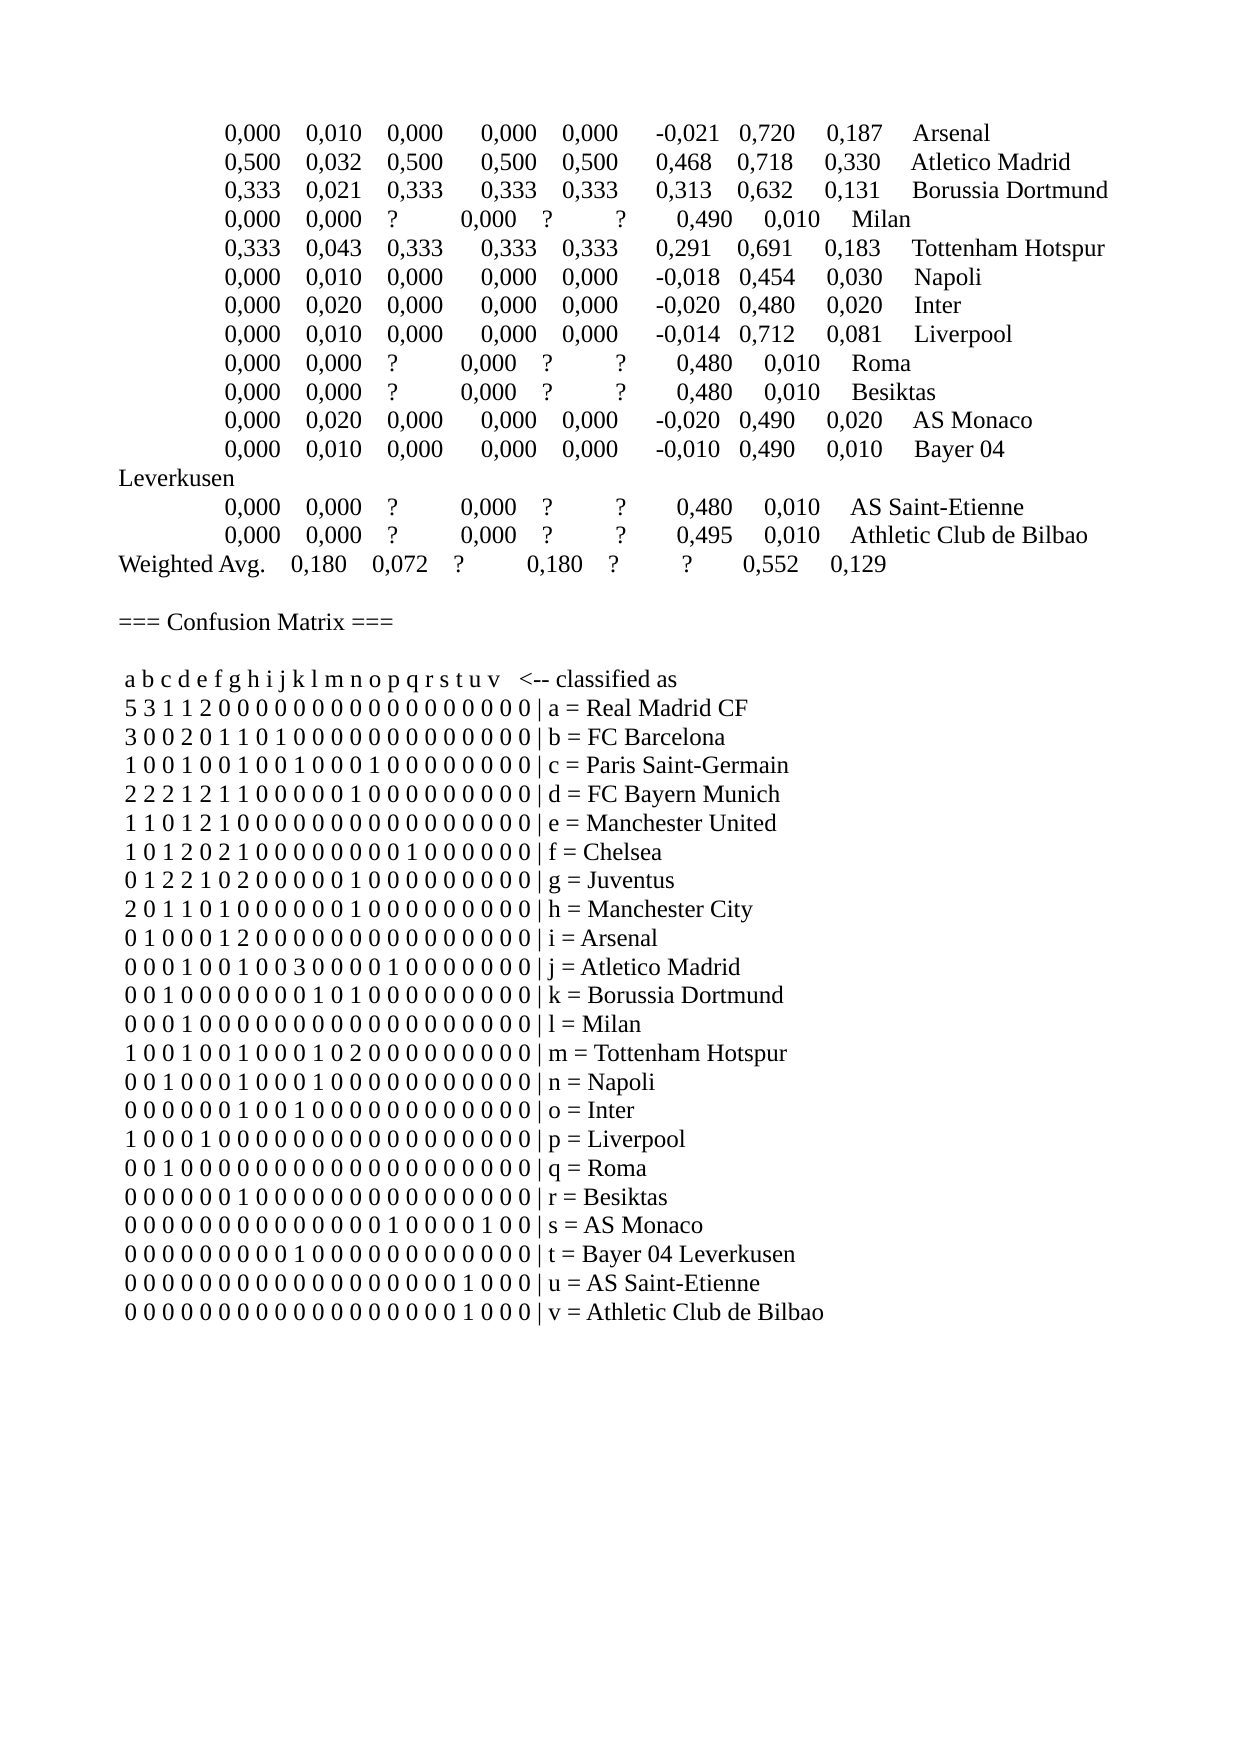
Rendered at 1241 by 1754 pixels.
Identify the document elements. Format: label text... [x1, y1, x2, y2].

text 0,500 0,032 0,500 0,500 0,500 0,468 0,718 0,330 Atletico Madrid [118, 147, 1122, 176]
text 0 0 0 0 0 0 1 0 0 1 0 0 0 0 0 0 0 0 0 0 0 0 | o = Inter [118, 1096, 1122, 1124]
text Weighted Avg. 0,180 0,072 ? 0,180 ? ? 0,552 0,129 [118, 549, 1122, 578]
text 0,333 0,043 0,333 0,333 0,333 0,291 0,691 0,183 Tottenham Hotspur [118, 233, 1122, 262]
text 0 0 0 1 0 0 0 0 0 0 0 0 0 0 0 0 0 0 0 0 0 0 | l = Milan [118, 1009, 1122, 1038]
text 1 0 0 0 1 0 0 0 0 0 0 0 0 0 0 0 0 0 0 0 0 0 | p = Liverpool [118, 1124, 1122, 1153]
text 0,000 0,000 ? 0,000 ? ? 0,480 0,010 AS Saint-Etienne [118, 492, 1122, 521]
text 1 1 0 1 2 1 0 0 0 0 0 0 0 0 0 0 0 0 0 0 0 0 | e = Manchester United [118, 808, 1122, 837]
text a b c d e f g h i j k l m n o p q r s t u v <-- classified as [118, 664, 1122, 693]
text 3 0 0 2 0 1 1 0 1 0 0 0 0 0 0 0 0 0 0 0 0 0 | b = FC Barcelona [118, 722, 1122, 751]
text 0 0 0 0 0 0 0 0 0 0 0 0 0 0 0 0 0 0 1 0 0 0 | v = Athletic Club de Bilbao [118, 1297, 1122, 1326]
text 0,333 0,021 0,333 0,333 0,333 0,313 0,632 0,131 Borussia Dortmund [118, 176, 1122, 204]
text 0 1 2 2 1 0 2 0 0 0 0 0 1 0 0 0 0 0 0 0 0 0 | g = Juventus [118, 866, 1122, 894]
text 1 0 1 2 0 2 1 0 0 0 0 0 0 0 0 1 0 0 0 0 0 0 | f = Chelsea [118, 837, 1122, 866]
text 1 0 0 1 0 0 1 0 0 1 0 0 0 1 0 0 0 0 0 0 0 0 | c = Paris Saint-Germain [118, 751, 1122, 779]
text 0,000 0,010 0,000 0,000 0,000 -0,010 0,490 0,010 Bayer 04 Leverkusen [118, 434, 1122, 492]
text 0 0 1 0 0 0 0 0 0 0 1 0 1 0 0 0 0 0 0 0 0 0 | k = Borussia Dortmund [118, 981, 1122, 1009]
text 5 3 1 1 2 0 0 0 0 0 0 0 0 0 0 0 0 0 0 0 0 0 | a = Real Madrid CF [118, 693, 1122, 722]
text 0,000 0,010 0,000 0,000 0,000 -0,014 0,712 0,081 Liverpool [118, 319, 1122, 348]
text 0 0 0 0 0 0 0 0 0 0 0 0 0 0 0 0 0 0 1 0 0 0 | u = AS Saint-Etienne [118, 1268, 1122, 1297]
text 2 2 2 1 2 1 1 0 0 0 0 0 1 0 0 0 0 0 0 0 0 0 | d = FC Bayern Munich [118, 779, 1122, 808]
text 0,000 0,010 0,000 0,000 0,000 -0,018 0,454 0,030 Napoli [118, 262, 1122, 291]
text 0,000 0,000 ? 0,000 ? ? 0,480 0,010 Roma [118, 348, 1122, 377]
text 0 1 0 0 0 1 2 0 0 0 0 0 0 0 0 0 0 0 0 0 0 0 | i = Arsenal [118, 923, 1122, 952]
text 0,000 0,000 ? 0,000 ? ? 0,495 0,010 Athletic Club de Bilbao [118, 521, 1122, 549]
text 0,000 0,010 0,000 0,000 0,000 -0,021 0,720 0,187 Arsenal [118, 118, 1122, 147]
text 0 0 0 0 0 0 1 0 0 0 0 0 0 0 0 0 0 0 0 0 0 0 | r = Besiktas [118, 1182, 1122, 1211]
text 0 0 0 1 0 0 1 0 0 3 0 0 0 0 1 0 0 0 0 0 0 0 | j = Atletico Madrid [118, 952, 1122, 981]
text 0,000 0,020 0,000 0,000 0,000 -0,020 0,480 0,020 Inter [118, 291, 1122, 319]
text 0 0 0 0 0 0 0 0 0 1 0 0 0 0 0 0 0 0 0 0 0 0 | t = Bayer 04 Leverkusen [118, 1239, 1122, 1268]
text 0 0 1 0 0 0 1 0 0 0 1 0 0 0 0 0 0 0 0 0 0 0 | n = Napoli [118, 1067, 1122, 1096]
text 0,000 0,020 0,000 0,000 0,000 -0,020 0,490 0,020 AS Monaco [118, 406, 1122, 434]
text 1 0 0 1 0 0 1 0 0 0 1 0 2 0 0 0 0 0 0 0 0 0 | m = Tottenham Hotspur [118, 1038, 1122, 1067]
text 0,000 0,000 ? 0,000 ? ? 0,480 0,010 Besiktas [118, 377, 1122, 406]
text 0 0 0 0 0 0 0 0 0 0 0 0 0 0 1 0 0 0 0 1 0 0 | s = AS Monaco [118, 1211, 1122, 1239]
text === Confusion Matrix === [118, 607, 1122, 636]
text 0 0 1 0 0 0 0 0 0 0 0 0 0 0 0 0 0 0 0 0 0 0 | q = Roma [118, 1153, 1122, 1182]
text 2 0 1 1 0 1 0 0 0 0 0 0 1 0 0 0 0 0 0 0 0 0 | h = Manchester City [118, 894, 1122, 923]
text 0,000 0,000 ? 0,000 ? ? 0,490 0,010 Milan [118, 204, 1122, 233]
